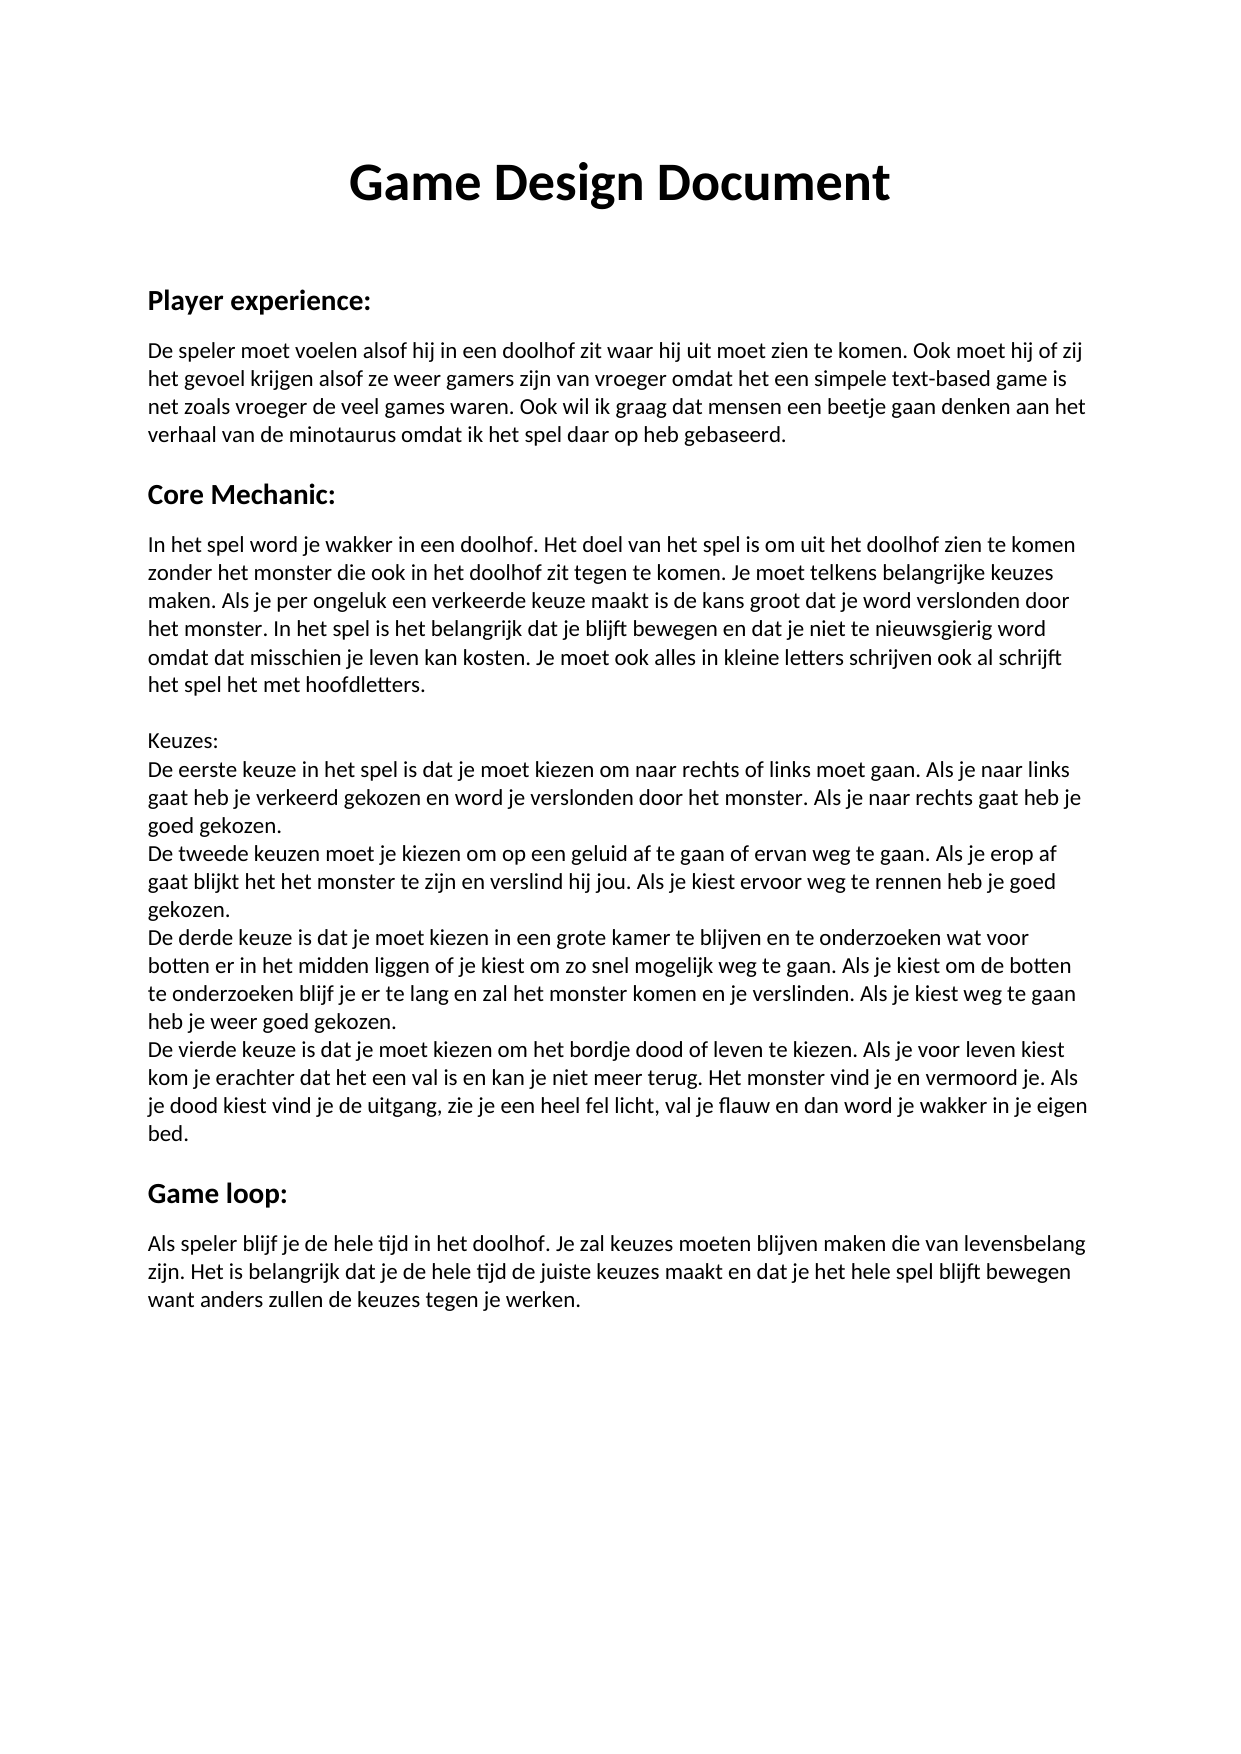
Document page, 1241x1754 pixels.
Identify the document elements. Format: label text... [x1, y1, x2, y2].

text Keuzes: [148, 727, 1093, 755]
text De tweede keuzen moet je kiezen om op een geluid af te gaan of ervan weg te gaan. Als je erop af gaat blijkt het het monster te zijn en verslind hij jou. Als je kiest ervoor weg te rennen heb je goed gekozen. [148, 839, 1093, 923]
text In het spel word je wakker in een doolhof. Het doel van het spel is om uit het doolhof zien te komen zonder het monster die ook in het doolhof zit tegen te komen. Je moet telkens belangrijke keuzes maken. Als je per ongeluk een verkeerde keuze maakt is de kans groot dat je word verslonden door het monster. In het spel is het belangrijk dat je blijft bewegen en dat je niet te nieuwsgierig word omdat dat misschien je leven kan kosten. Je moet ook alles in kleine letters schrijven ook al schrijft het spel het met hoofdletters. [148, 531, 1093, 699]
text Core Mechanic: [148, 476, 1093, 512]
text Player experience: [148, 282, 1093, 318]
text De speler moet voelen alsof hij in een doolhof zit waar hij uit moet zien te komen. Ook moet hij of zij het gevoel krijgen alsof ze weer gamers zijn van vroeger omdat het een simpele text-based game is net zoals vroeger de veel games waren. Ook wil ik graag dat mensen een beetje gaan denken aan het verhaal van de minotaurus omdat ik het spel daar op heb gebaseerd. [148, 336, 1093, 448]
text De eerste keuze in het spel is dat je moet kiezen om naar rechts of links moet gaan. Als je naar links gaat heb je verkeerd gekozen en word je verslonden door het monster. Als je naar rechts gaat heb je goed gekozen. [148, 755, 1093, 839]
text De vierde keuze is dat je moet kiezen om het bordje dood of leven te kiezen. Als je voor leven kiest kom je erachter dat het een val is en kan je niet meer terug. Het monster vind je en vermoord je. Als je dood kiest vind je de uitgang, zie je een heel fel licht, val je flauw en dan word je wakker in je eigen bed. [148, 1035, 1093, 1147]
text Game Design Document [148, 148, 1093, 214]
text Als speler blijf je de hele tijd in het doolhof. Je zal keuzes moeten blijven maken die van levensbelang zijn. Het is belangrijk dat je de hele tijd de juiste keuzes maakt en dat je het hele spel blijft bewegen want anders zullen de keuzes tegen je werken. [148, 1229, 1093, 1313]
text De derde keuze is dat je moet kiezen in een grote kamer te blijven en te onderzoeken wat voor botten er in het midden liggen of je kiest om zo snel mogelijk weg te gaan. Als je kiest om de botten te onderzoeken blijf je er te lang en zal het monster komen en je verslinden. Als je kiest weg te gaan heb je weer goed gekozen. [148, 923, 1093, 1035]
text Game loop: [148, 1175, 1093, 1211]
